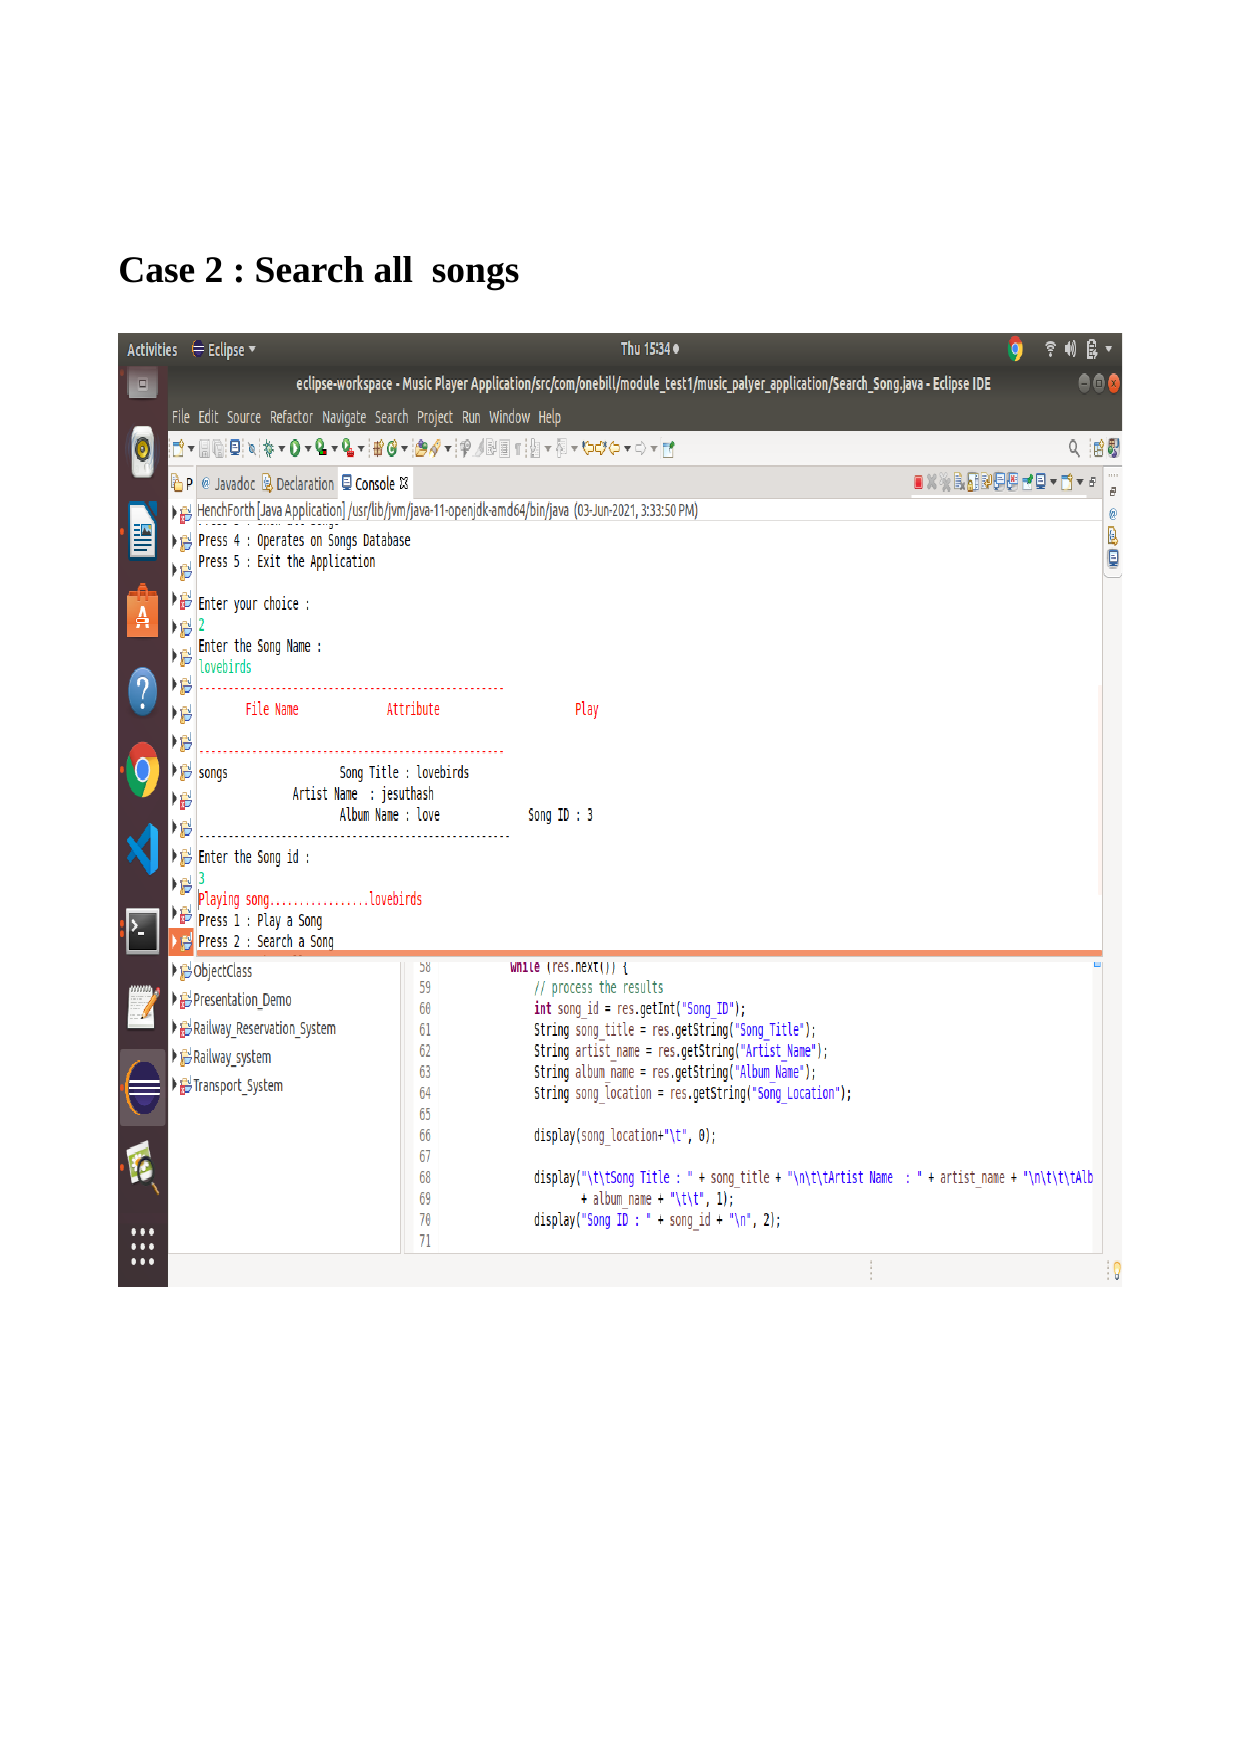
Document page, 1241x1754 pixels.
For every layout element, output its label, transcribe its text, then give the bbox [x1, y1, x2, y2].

text Case 2 : Search all songs [118, 247, 1122, 291]
picture [118, 333, 1123, 1287]
